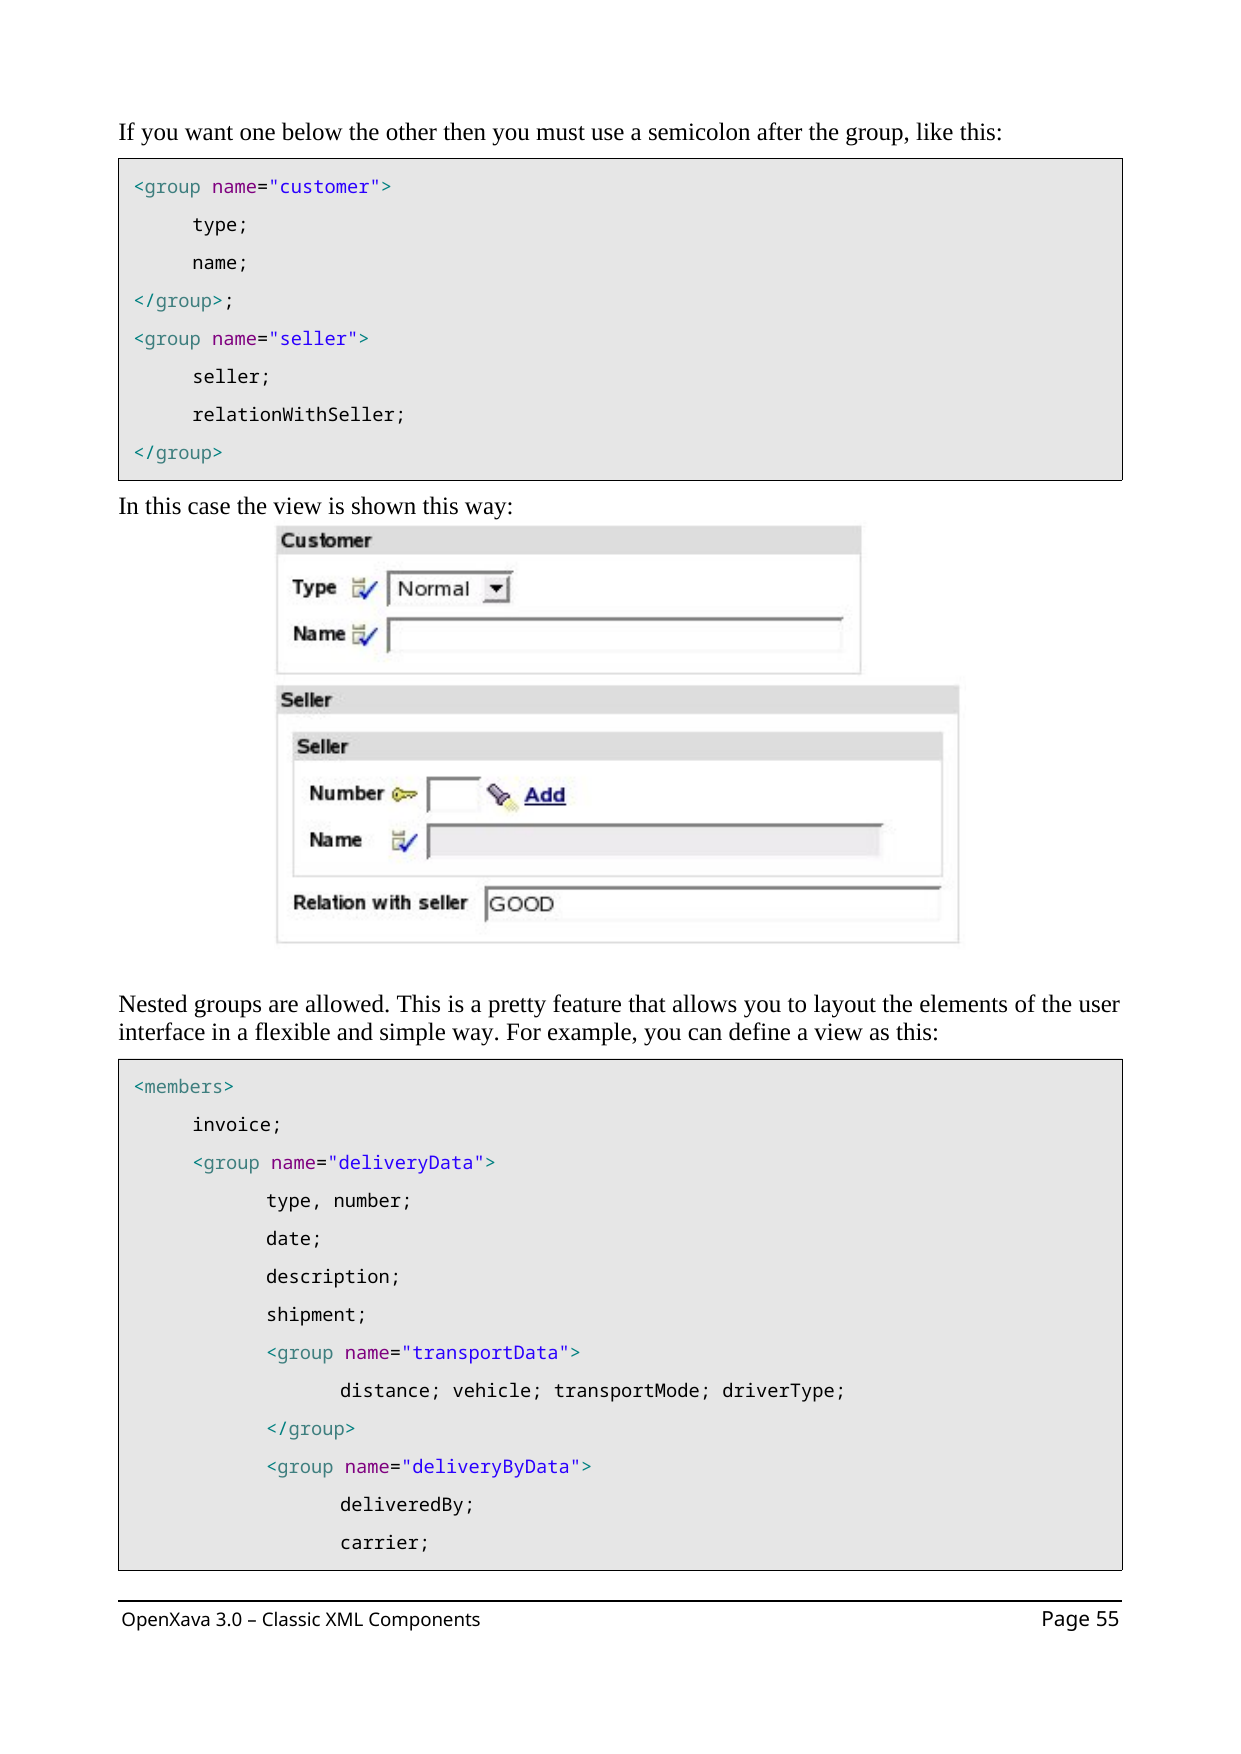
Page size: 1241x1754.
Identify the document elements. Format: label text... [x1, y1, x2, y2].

text type, number; [119, 1172, 1122, 1211]
text <group name="customer"> [119, 159, 1122, 196]
text In this case the view is shown this way: [118, 492, 1122, 520]
text <group name="transportData"> [119, 1324, 1122, 1363]
text <group name="deliveryData"> [119, 1134, 1122, 1172]
text distance; vehicle; transportMode; driverType; [119, 1363, 1122, 1401]
text carrier; [119, 1515, 1122, 1570]
text <group name="deliveryByData"> [119, 1439, 1122, 1477]
text <members> [119, 1060, 1122, 1096]
text If you want one below the other then you must use a semicolon after the group, like this: [118, 118, 1122, 146]
text invoice; [119, 1096, 1122, 1134]
text Nested groups are allowed. This is a pretty feature that allows you to layout the elements of the user interface in a flexible and simple way. For example, you can define a view as this: [118, 991, 1122, 1046]
text </group> [119, 1401, 1122, 1439]
text name; [119, 234, 1122, 272]
text description; [119, 1248, 1122, 1287]
text deliveredBy; [119, 1477, 1122, 1515]
text date; [119, 1211, 1122, 1248]
text </group>; [119, 272, 1122, 310]
text shipment; [119, 1287, 1122, 1324]
text <group name="seller"> [119, 310, 1122, 348]
text seller; [119, 348, 1122, 386]
picture [273, 520, 967, 951]
text </group> [119, 424, 1122, 480]
text relationWithSeller; [119, 386, 1122, 424]
text type; [119, 196, 1122, 234]
